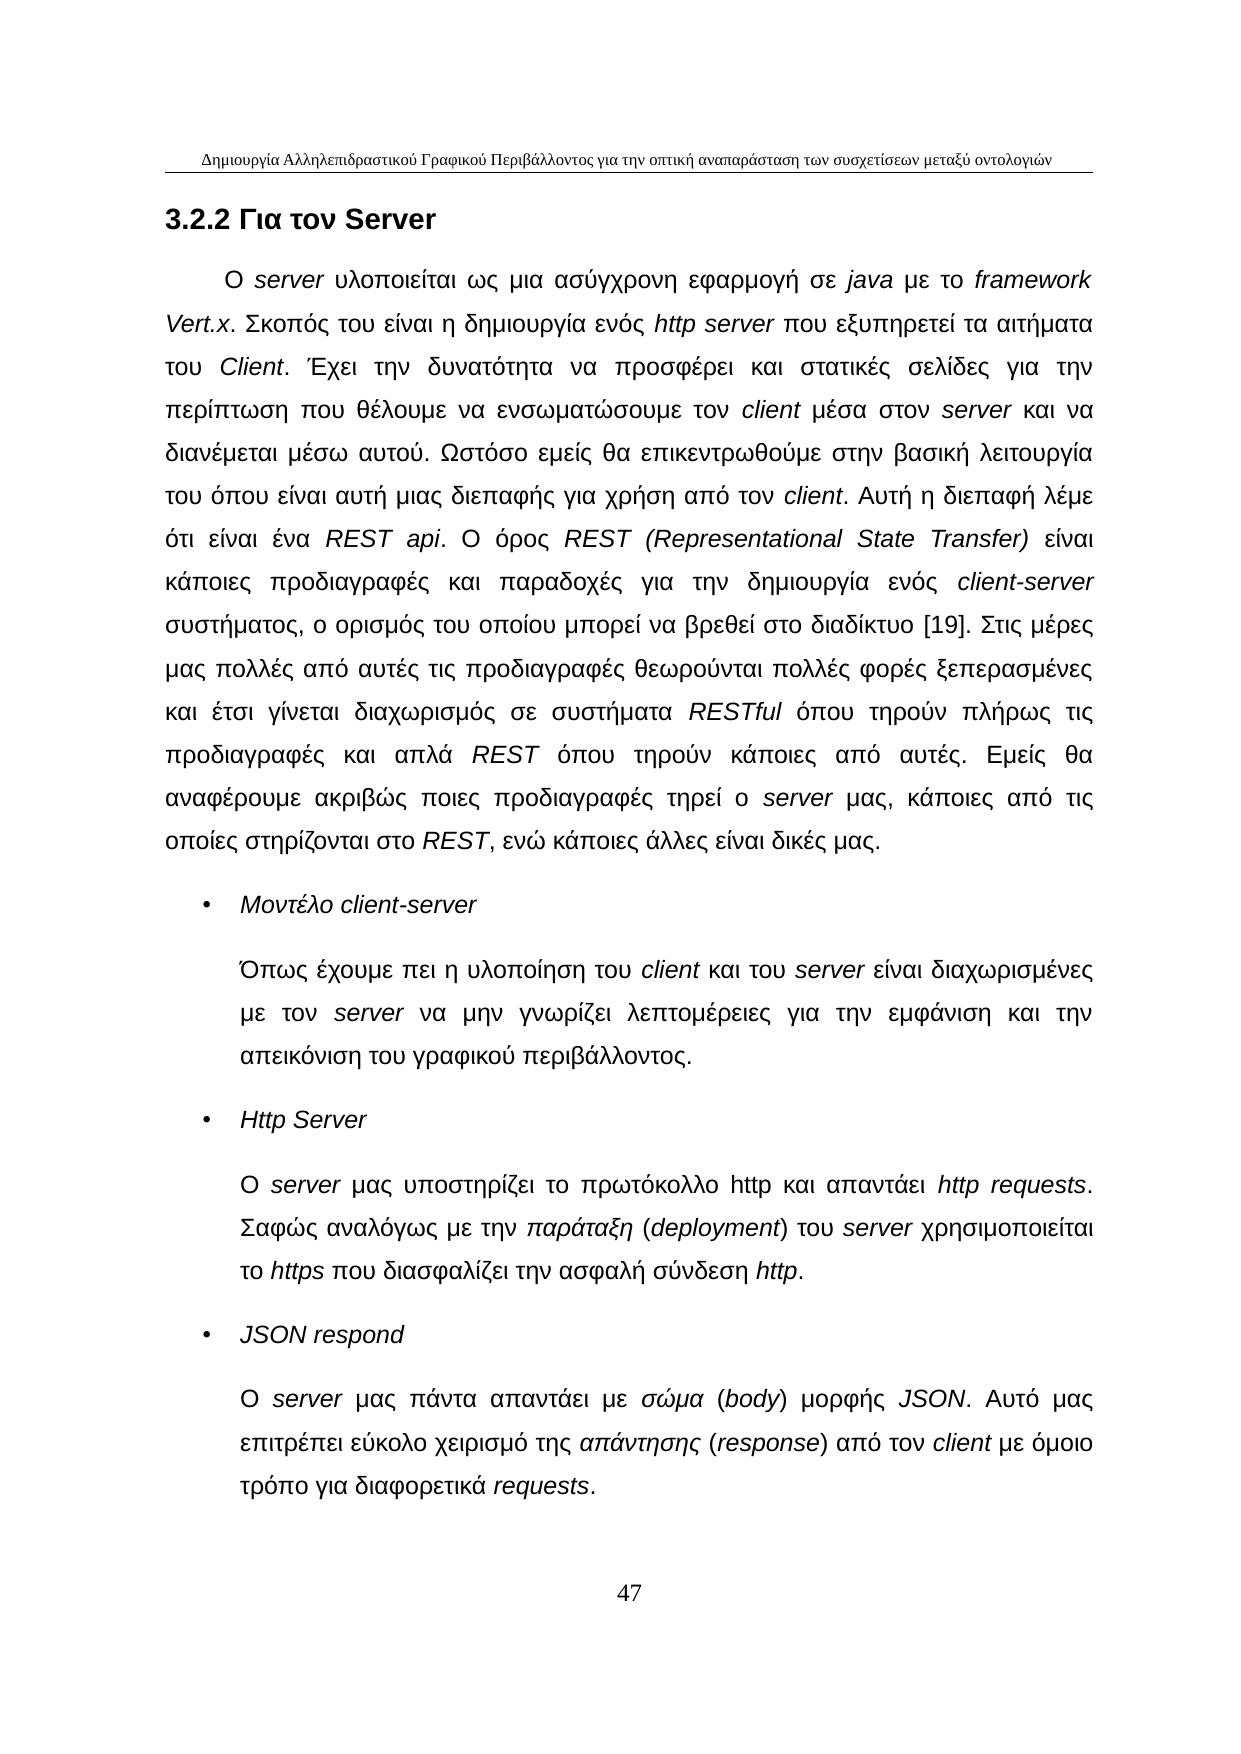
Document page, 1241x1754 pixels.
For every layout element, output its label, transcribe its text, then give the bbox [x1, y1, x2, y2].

list Όπως έχουμε πει η υλοποίηση του client και του server είναι διαχωρισμένες με τον server να μην γνωρίζει λεπτομέρειες για την εμφάνιση και την απεικόνιση του γραφικού περιβάλλοντος. [202, 955, 1093, 1070]
list Ο server μας υποστηρίζει το πρωτόκολλο http και απαντάει http requests. Σαφώς αναλόγως με την παράταξη (deployment) του server χρησιμοποιείται το https που διασφαλίζει την ασφαλή σύνδεση http. [202, 1169, 1093, 1284]
subtitle Για τον Server [165, 202, 1093, 236]
list Ο server μας πάντα απαντάει με σώμα (body) μορφής JSON. Αυτό μας επιτρέπει εύκολο χειρισμό της απάντησης (response) από τον client με όμοιο τρόπο για διαφορετικά requests. [202, 1384, 1093, 1499]
list JSON respond [202, 1320, 1093, 1349]
list Http Server [202, 1105, 1093, 1134]
list Μοντέλο client-server [202, 890, 1093, 919]
text Ο server υλοποιείται ως μια ασύγχρονη εφαρμογή σε java με το framework Vert.x. Σκοπός του είναι η δημιουργία ενός http server που εξυπηρετεί τα αιτήματα του Client. Έχει την δυνατότητα να προσφέρει και στατικές σελίδες για την περίπτωση που θέλουμε να ενσωματώσουμε τον client μέσα στον server και να διανέμεται μέσω αυτού. Ωστόσο εμείς θα επικεντρωθούμε στην βασική λειτουργία του όπου είναι αυτή μιας διεπαφής για χρήση από τον client. Αυτή η διεπαφή λέμε ότι είναι ένα REST api. Ο όρος REST (Representational State Transfer) είναι κάποιες προδιαγραφές και παραδοχές για την δημιουργία ενός client-server συστήματος, ο ορισμός του οποίου μπορεί να βρεθεί στο διαδίκτυο [19]. Στις μέρες μας πολλές από αυτές τις προδιαγραφές θεωρούνται πολλές φορές ξεπερασμένες και έτσι γίνεται διαχωρισμός σε συστήματα RESTful όπου τηρούν πλήρως τις προδιαγραφές και απλά REST όπου τηρούν κάποιες από αυτές. Εμείς θα αναφέρουμε ακριβώς ποιες προδιαγραφές τηρεί ο server μας, κάποιες από τις οποίες στηρίζονται στο REST, ενώ κάποιες άλλες είναι δικές μας. [165, 265, 1093, 855]
